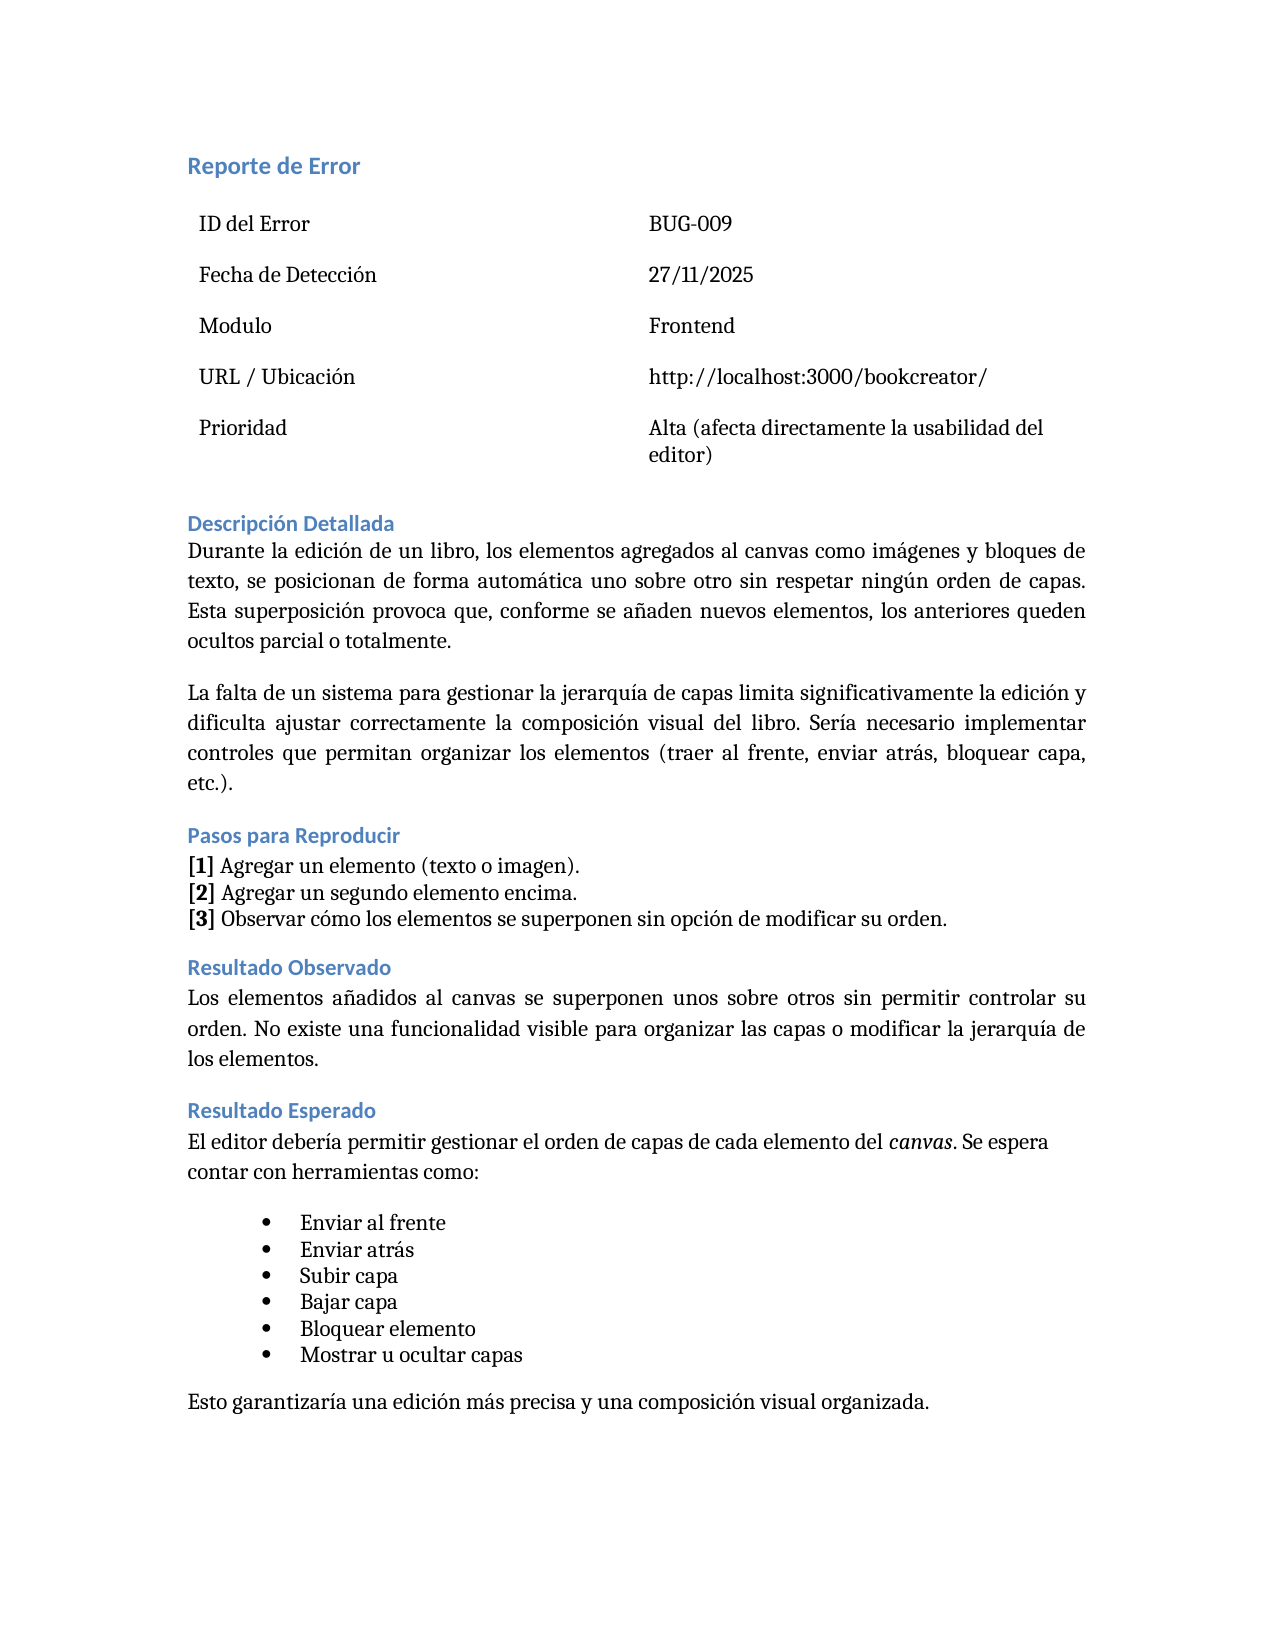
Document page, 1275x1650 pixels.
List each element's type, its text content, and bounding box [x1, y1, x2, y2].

list Enviar al frente [262, 1210, 1087, 1236]
text Esto garantizaría una edición más precisa y una composición visual organizada. [187, 1389, 1087, 1415]
subtitle Resultado Observado [187, 953, 1087, 981]
text Durante la edición de un libro, los elementos agregados al canvas como imágenes y bloques de texto, se posicionan de forma automática uno sobre otro sin respetar ningún orden de capas. Esta superposición provoca que, conforme se añaden nuevos elementos, los anteriores queden ocultos parcial o totalmente. [187, 538, 1087, 654]
list Mostrar u ocultar capas [262, 1342, 1087, 1368]
table_cell Fecha de Detección [188, 262, 637, 313]
list Bajar capa [262, 1289, 1087, 1316]
table_cell Alta (afecta directamente la usabilidad del editor) [638, 415, 1087, 489]
text La falta de un sistema para gestionar la jerarquía de capas limita significativamente la edición y dificulta ajustar correctamente la composición visual del libro. Sería necesario implementar controles que permitan organizar los elementos (traer al frente, enviar atrás, bloquear capa, etc.). [187, 679, 1087, 796]
text Los elementos añadidos al canvas se superponen unos sobre otros sin permitir controlar su orden. No existe una funcionalidad visible para organizar las capas o modificar la jerarquía de los elementos. [187, 985, 1087, 1072]
table_cell Frontend [638, 313, 1087, 364]
table_cell Prioridad [188, 415, 637, 489]
list Subir capa [262, 1263, 1087, 1289]
subtitle Resultado Esperado [187, 1097, 1087, 1125]
table_header BUG-009 [638, 211, 1087, 262]
subtitle Descripción Detallada [187, 509, 1087, 538]
subtitle Reporte de Error [187, 150, 1087, 181]
table_header ID del Error [188, 211, 637, 262]
table_cell http://localhost:3000/bookcreator/ [638, 364, 1087, 415]
list Bloquear elemento [262, 1316, 1087, 1342]
text [1] Agregar un elemento (texto o imagen). [2] Agregar un segundo elemento encima. [3] Observar cómo los elementos se superponen sin opción de modificar su orden. [187, 853, 1087, 932]
table_cell URL / Ubicación [188, 364, 637, 415]
subtitle Pasos para Reproducir [187, 821, 1087, 849]
list Enviar atrás [262, 1236, 1087, 1263]
table_cell 27/11/2025 [638, 262, 1087, 313]
table_cell Modulo [188, 313, 637, 364]
text El editor debería permitir gestionar el orden de capas de cada elemento del canvas. Se espera contar con herramientas como: [187, 1129, 1087, 1185]
